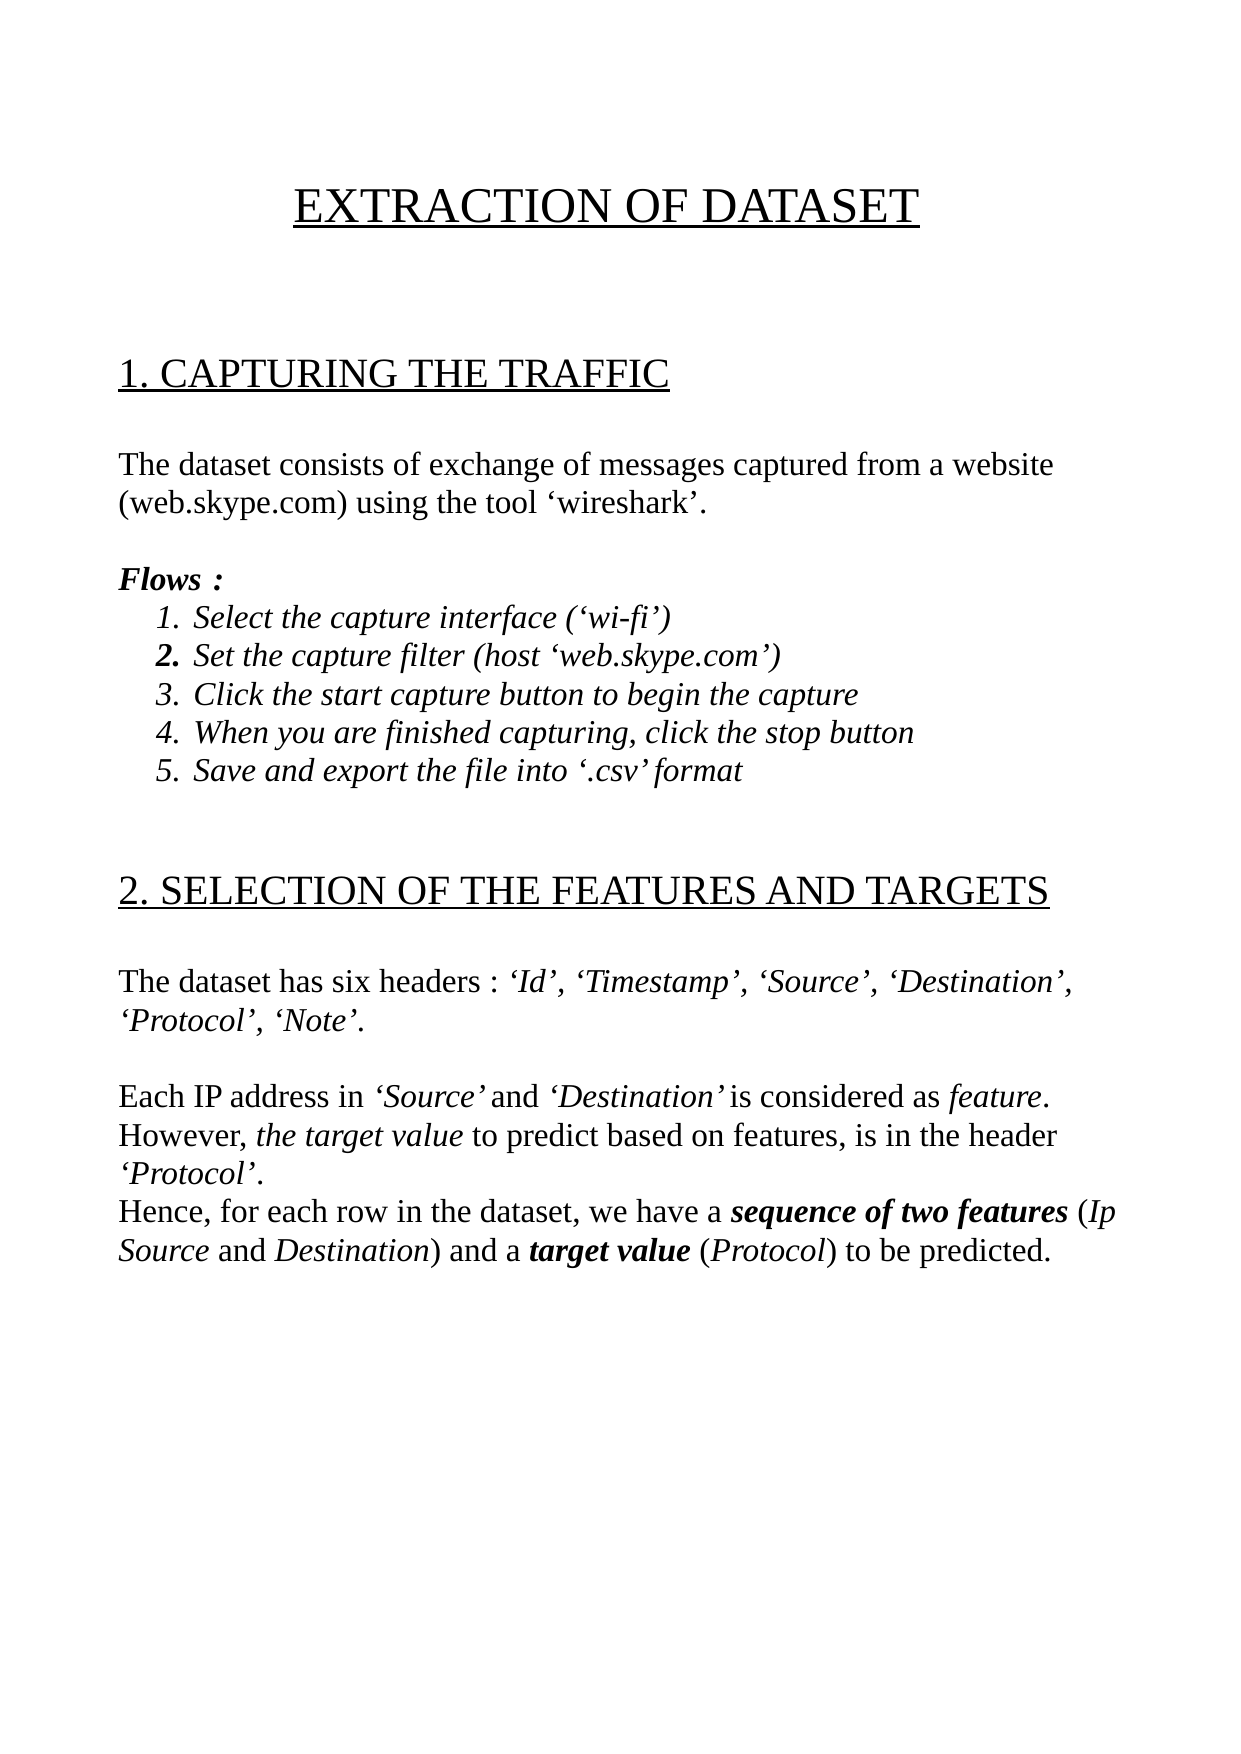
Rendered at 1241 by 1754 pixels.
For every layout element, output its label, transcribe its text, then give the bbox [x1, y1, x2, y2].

text Flows : [118, 559, 1122, 597]
text Hence, for each row in the dataset, we have a sequence of two features (Ip Source and Destination) and a target value (Protocol) to be predicted. [118, 1191, 1122, 1268]
list Set the capture filter (host ‘web.skype.com’) [156, 636, 1122, 674]
text 1. CAPTURING THE TRAFFIC [118, 348, 1122, 396]
text The dataset consists of exchange of messages captured from a website (web.skype.com) using the tool ‘wireshark’. [118, 444, 1122, 521]
text 2. SELECTION OF THE FEATURES AND TARGETS [118, 866, 1122, 913]
text However, the target value to predict based on features, is in the header ‘Protocol’. [118, 1115, 1122, 1191]
text EXTRACTION OF DATASET [118, 176, 1122, 233]
text The dataset has six headers : ‘Id’, ‘Timestamp’, ‘Source’, ‘Destination’, ‘Protocol’, ‘Note’. [118, 961, 1122, 1038]
list Save and export the file into ‘.csv’ format [156, 751, 1122, 789]
text Each IP address in ‘Source’ and ‘Destination’ is considered as feature. [118, 1076, 1122, 1115]
list Click the start capture button to begin the capture [156, 674, 1122, 712]
list Select the capture interface (‘wi-fi’) [156, 597, 1122, 636]
list When you are finished capturing, click the stop button [156, 712, 1122, 751]
